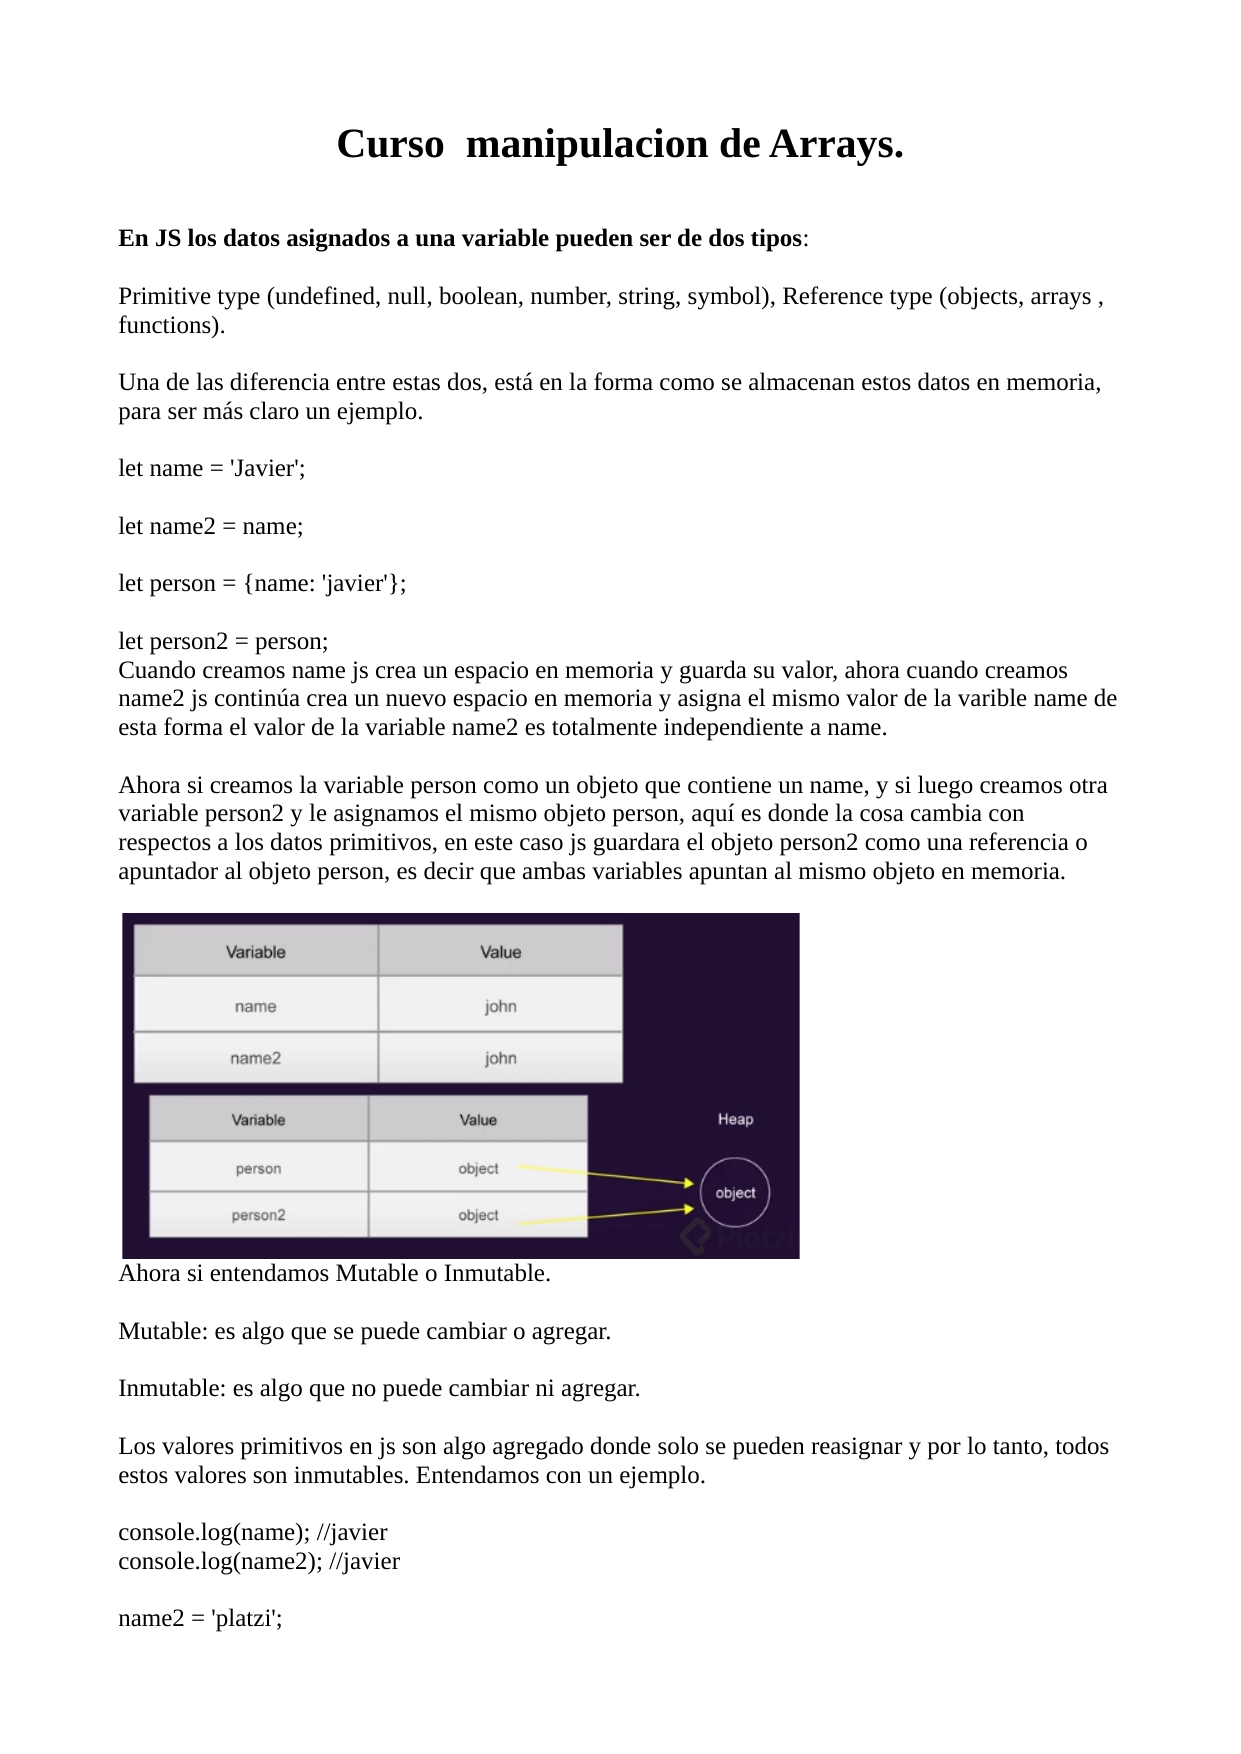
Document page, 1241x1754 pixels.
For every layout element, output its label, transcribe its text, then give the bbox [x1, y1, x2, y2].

text Curso manipulacion de Arrays. [118, 118, 1122, 166]
text console.log(name2); //javier [118, 1546, 1122, 1575]
text Ahora si entendamos Mutable o Inmutable. [118, 1258, 1122, 1287]
text En JS los datos asignados a una variable pueden ser de dos tipos: [118, 223, 1122, 252]
text name2 = 'platzi'; [118, 1603, 1122, 1632]
text console.log(name); //javier [118, 1517, 1122, 1546]
text Inmutable: es algo que no puede cambiar ni agregar. [118, 1373, 1122, 1402]
text let name2 = name; [118, 511, 1122, 540]
text Cuando creamos name js crea un espacio en memoria y guarda su valor, ahora cuando creamos name2 js continúa crea un nuevo espacio en memoria y asigna el mismo valor de la varible name de esta forma el valor de la variable name2 es totalmente independiente a name. [118, 655, 1122, 741]
text Los valores primitivos en js son algo agregado donde solo se pueden reasignar y por lo tanto, todos estos valores son inmutables. Entendamos con un ejemplo. [118, 1431, 1122, 1488]
text Mutable: es algo que se puede cambiar o agregar. [118, 1316, 1122, 1345]
text let person2 = person; [118, 626, 1122, 655]
text Una de las diferencia entre estas dos, está en la forma como se almacenan estos datos en memoria, para ser más claro un ejemplo. [118, 367, 1122, 425]
text let person = {name: 'javier'}; [118, 568, 1122, 597]
text Primitive type (undefined, null, boolean, number, string, symbol), Reference type (objects, arrays , functions). [118, 281, 1122, 338]
text let name = 'Javier'; [118, 453, 1122, 482]
text Ahora si creamos la variable person como un objeto que contiene un name, y si luego creamos otra variable person2 y le asignamos el mismo objeto person, aquí es donde la cosa cambia con respectos a los datos primitivos, en este caso js guardara el objeto person2 como una referencia o apuntador al objeto person, es decir que ambas variables apuntan al mismo objeto en memoria. [118, 770, 1122, 885]
picture [122, 913, 800, 1259]
